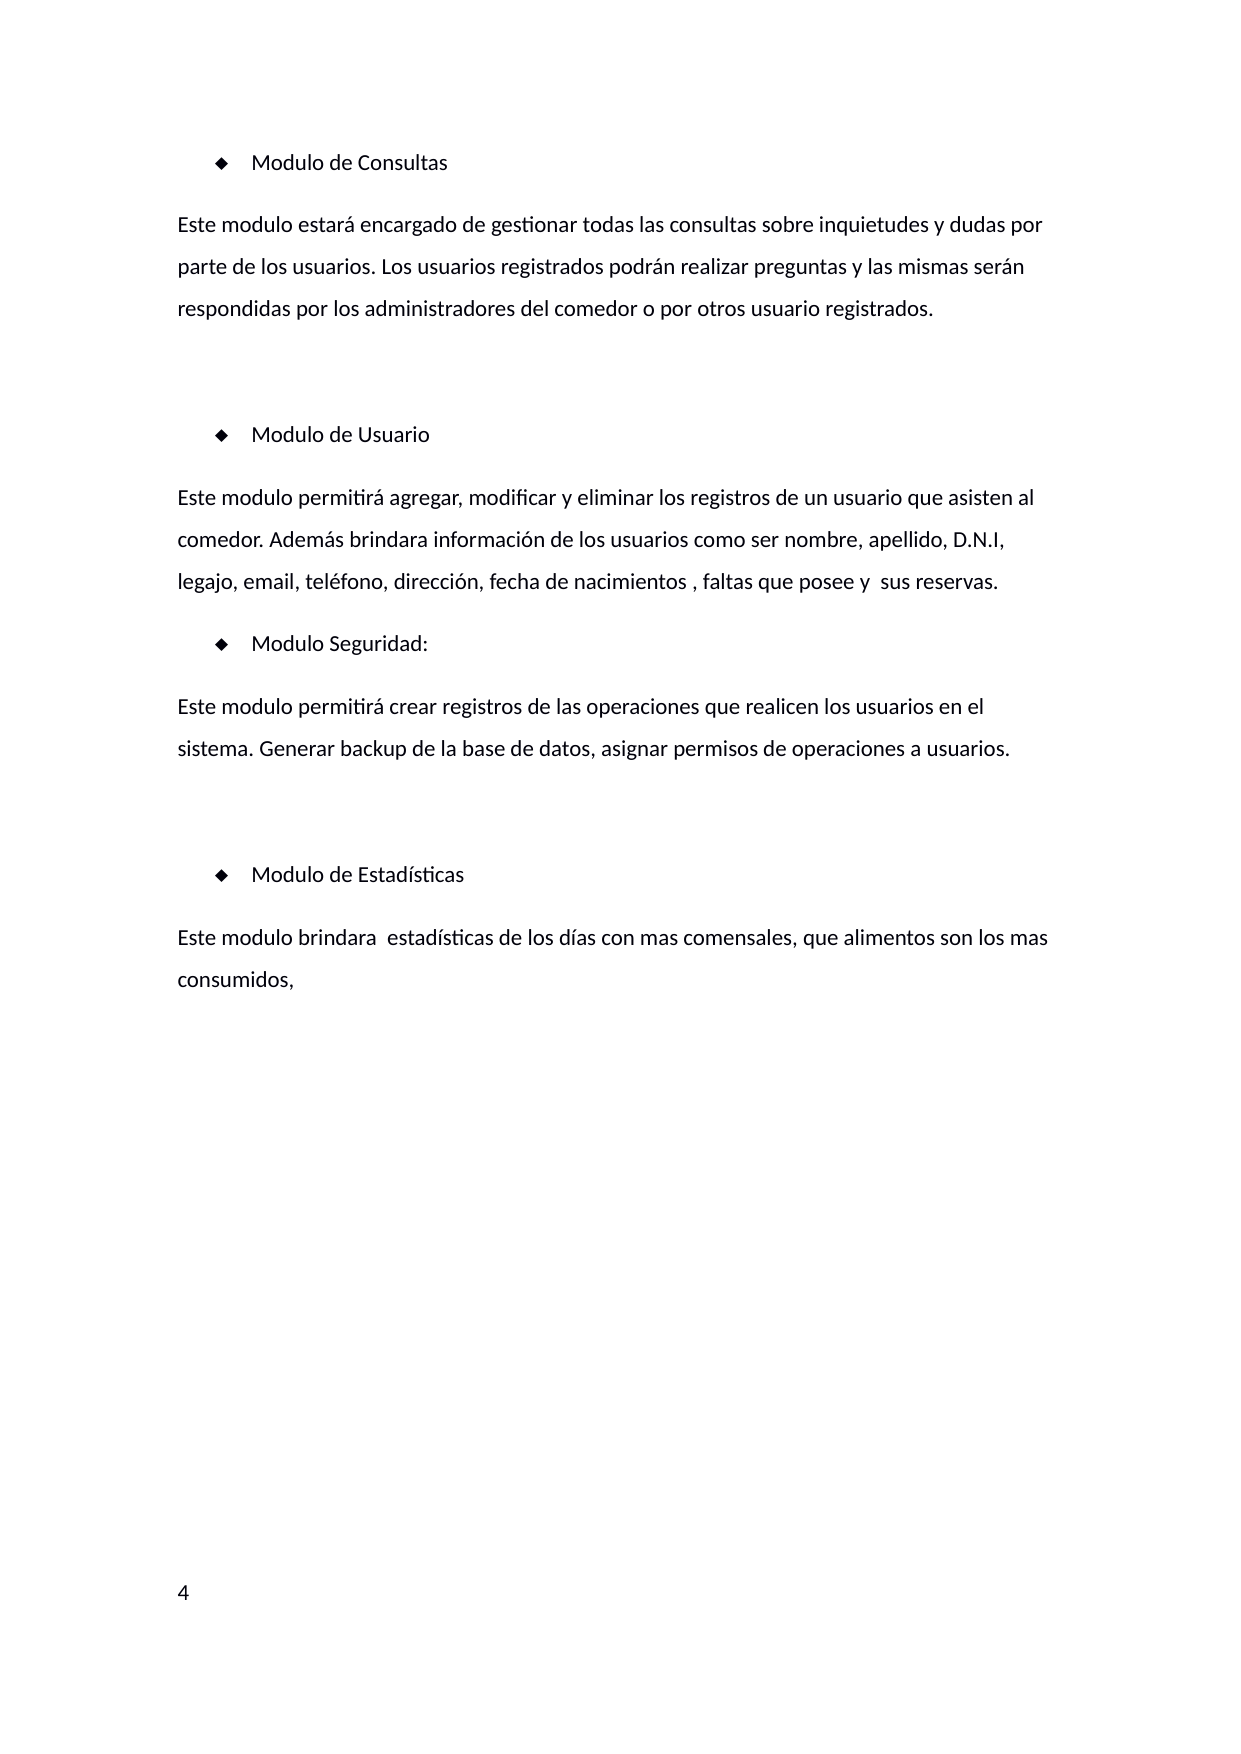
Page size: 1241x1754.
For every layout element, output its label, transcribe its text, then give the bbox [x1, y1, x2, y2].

list Modulo Seguridad: [215, 629, 1063, 658]
list Modulo de Consultas [215, 148, 1063, 176]
list Modulo de Estadísticas [215, 860, 1063, 888]
text Este modulo permitirá crear registros de las operaciones que realicen los usuarios en el sistema. Generar backup de la base de datos, asignar permisos de operaciones a usuarios. [177, 692, 1063, 762]
text Este modulo estará encargado de gestionar todas las consultas sobre inquietudes y dudas por parte de los usuarios. Los usuarios registrados podrán realizar preguntas y las mismas serán respondidas por los administradores del comedor o por otros usuario registrados. [177, 210, 1063, 322]
text Este modulo brindara estadísticas de los días con mas comensales, que alimentos son los mas consumidos, [177, 923, 1063, 993]
list Modulo de Usuario [215, 420, 1063, 448]
text Este modulo permitirá agregar, modificar y eliminar los registros de un usuario que asisten al comedor. Además brindara información de los usuarios como ser nombre, apellido, D.N.I, legajo, email, teléfono, dirección, fecha de nacimientos , faltas que posee y sus reservas. [177, 483, 1063, 595]
